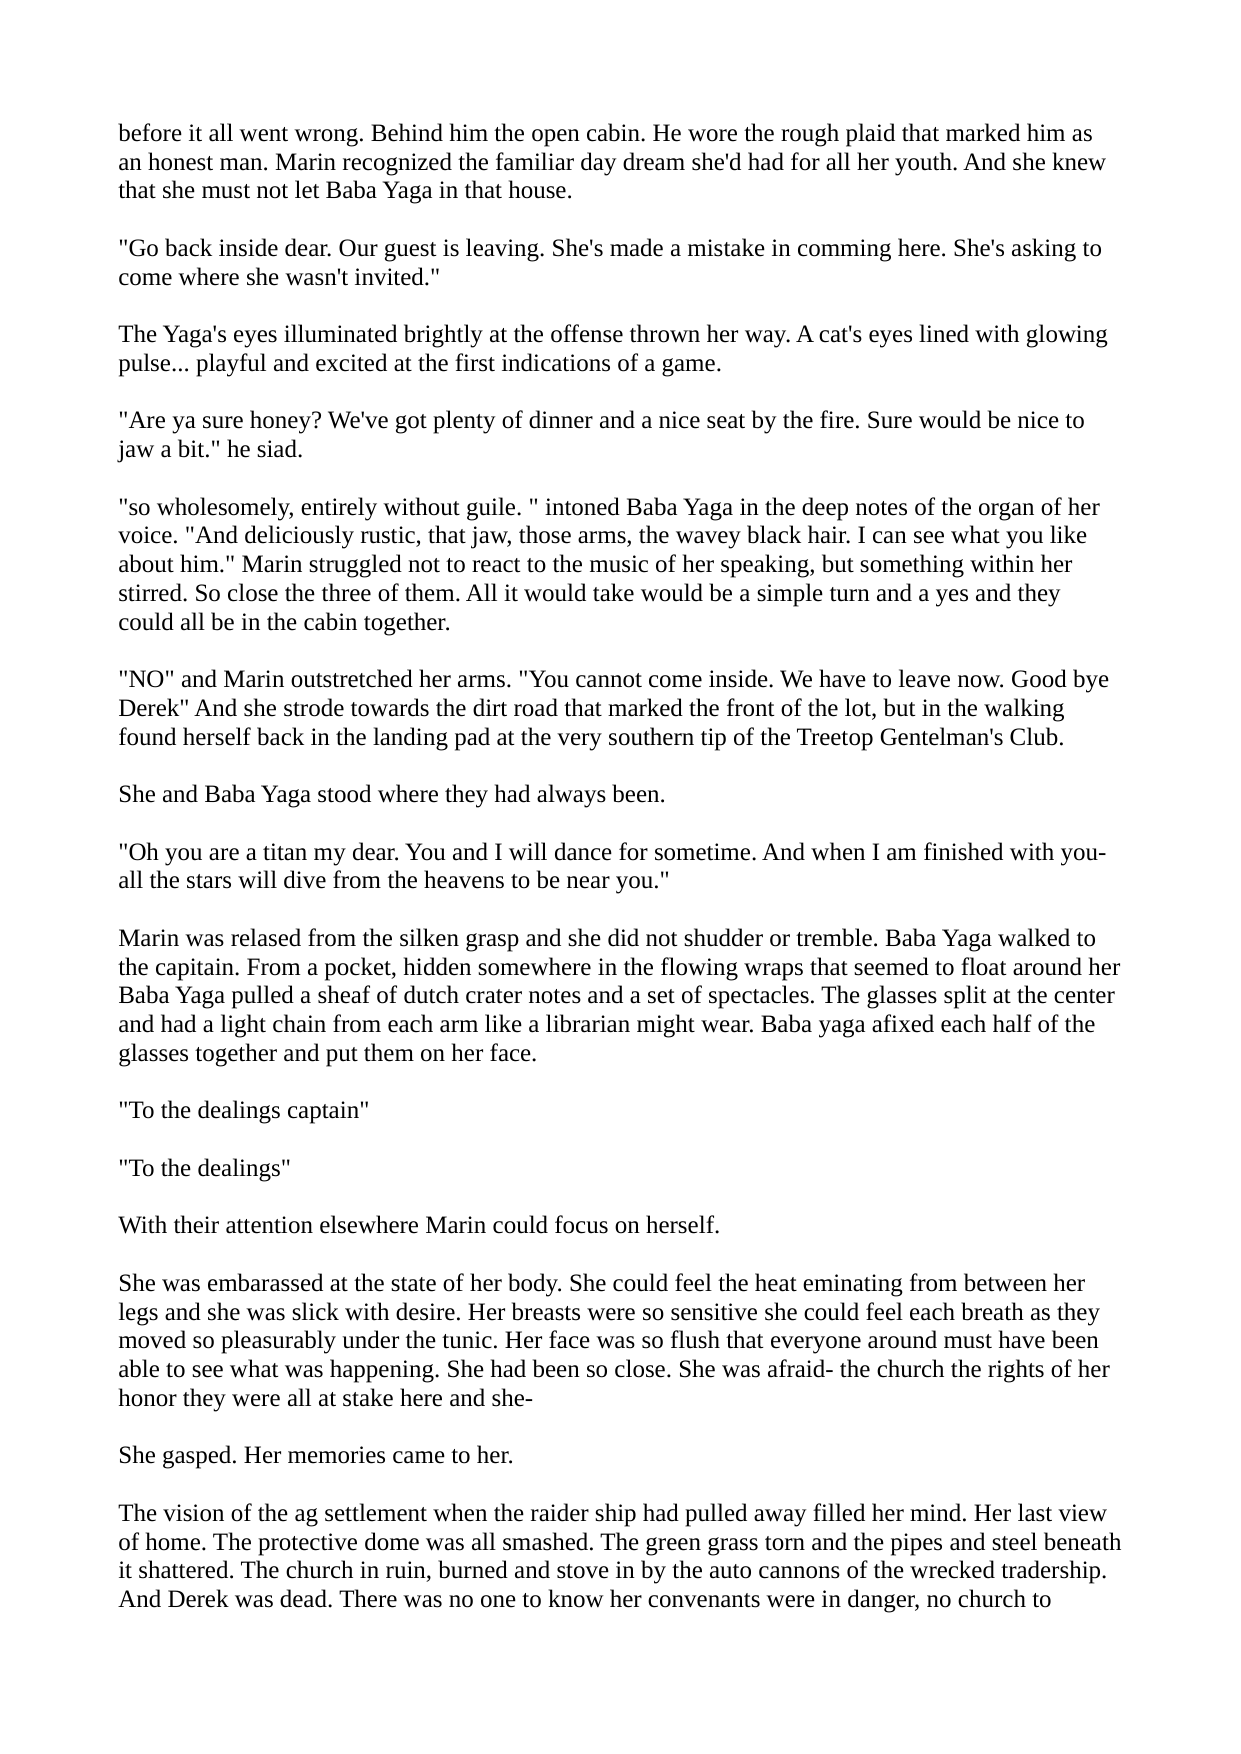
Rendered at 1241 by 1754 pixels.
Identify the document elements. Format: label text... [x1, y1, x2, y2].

text "Oh you are a titan my dear. You and I will dance for sometime. And when I am finished with you- all the stars will dive from the heavens to be near you." [118, 837, 1122, 894]
text She gasped. Her memories came to her. [118, 1441, 1122, 1469]
text "To the dealings captain" "To the dealings" [118, 1096, 1122, 1182]
text "Are ya sure honey? We've got plenty of dinner and a nice seat by the fire. Sure would be nice to jaw a bit." he siad. [118, 406, 1122, 463]
text The vision of the ag settlement when the raider ship had pulled away filled her mind. Her last view of home. The protective dome was all smashed. The green grass torn and the pipes and steel beneath it shattered. The church in ruin, burned and stove in by the auto cannons of the wrecked tradership. And Derek was dead. There was no one to know her convenants were in danger, no church to [118, 1498, 1122, 1613]
text "Go back inside dear. Our guest is leaving. She's made a mistake in comming here. She's asking to come where she wasn't invited." [118, 233, 1122, 291]
text She was embarassed at the state of her body. She could feel the heat eminating from between her legs and she was slick with desire. Her breasts were so sensitive she could feel each breath as they moved so pleasurably under the tunic. Her face was so flush that everyone around must have been able to see what was happening. She had been so close. She was afraid- the church the rights of her honor they were all at stake here and she- [118, 1268, 1122, 1412]
text "NO" and Marin outstretched her arms. "You cannot come inside. We have to leave now. Good bye Derek" And she strode towards the dirt road that marked the front of the lot, but in the walking found herself back in the landing pad at the very southern tip of the Treetop Gentelman's Club. [118, 664, 1122, 751]
text With their attention elsewhere Marin could focus on herself. [118, 1211, 1122, 1239]
text She and Baba Yaga stood where they had always been. [118, 779, 1122, 808]
text "so wholesomely, entirely without guile. " intoned Baba Yaga in the deep notes of the organ of her voice. "And deliciously rustic, that jaw, those arms, the wavey black hair. I can see what you like about him." Marin struggled not to react to the music of her speaking, but something within her stirred. So close the three of them. All it would take would be a simple turn and a yes and they could all be in the cabin together. [118, 492, 1122, 636]
text before it all went wrong. Behind him the open cabin. He wore the rough plaid that marked him as an honest man. Marin recognized the familiar day dream she'd had for all her youth. And she knew that she must not let Baba Yaga in that house. [118, 118, 1122, 204]
text The Yaga's eyes illuminated brightly at the offense thrown her way. A cat's eyes lined with glowing pulse... playful and excited at the first indications of a game. [118, 319, 1122, 377]
text Marin was relased from the silken grasp and she did not shudder or tremble. Baba Yaga walked to the capitain. From a pocket, hidden somewhere in the flowing wraps that seemed to float around her Baba Yaga pulled a sheaf of dutch crater notes and a set of spectacles. The glasses split at the center and had a light chain from each arm like a librarian might wear. Baba yaga afixed each half of the glasses together and put them on her face. [118, 923, 1122, 1067]
